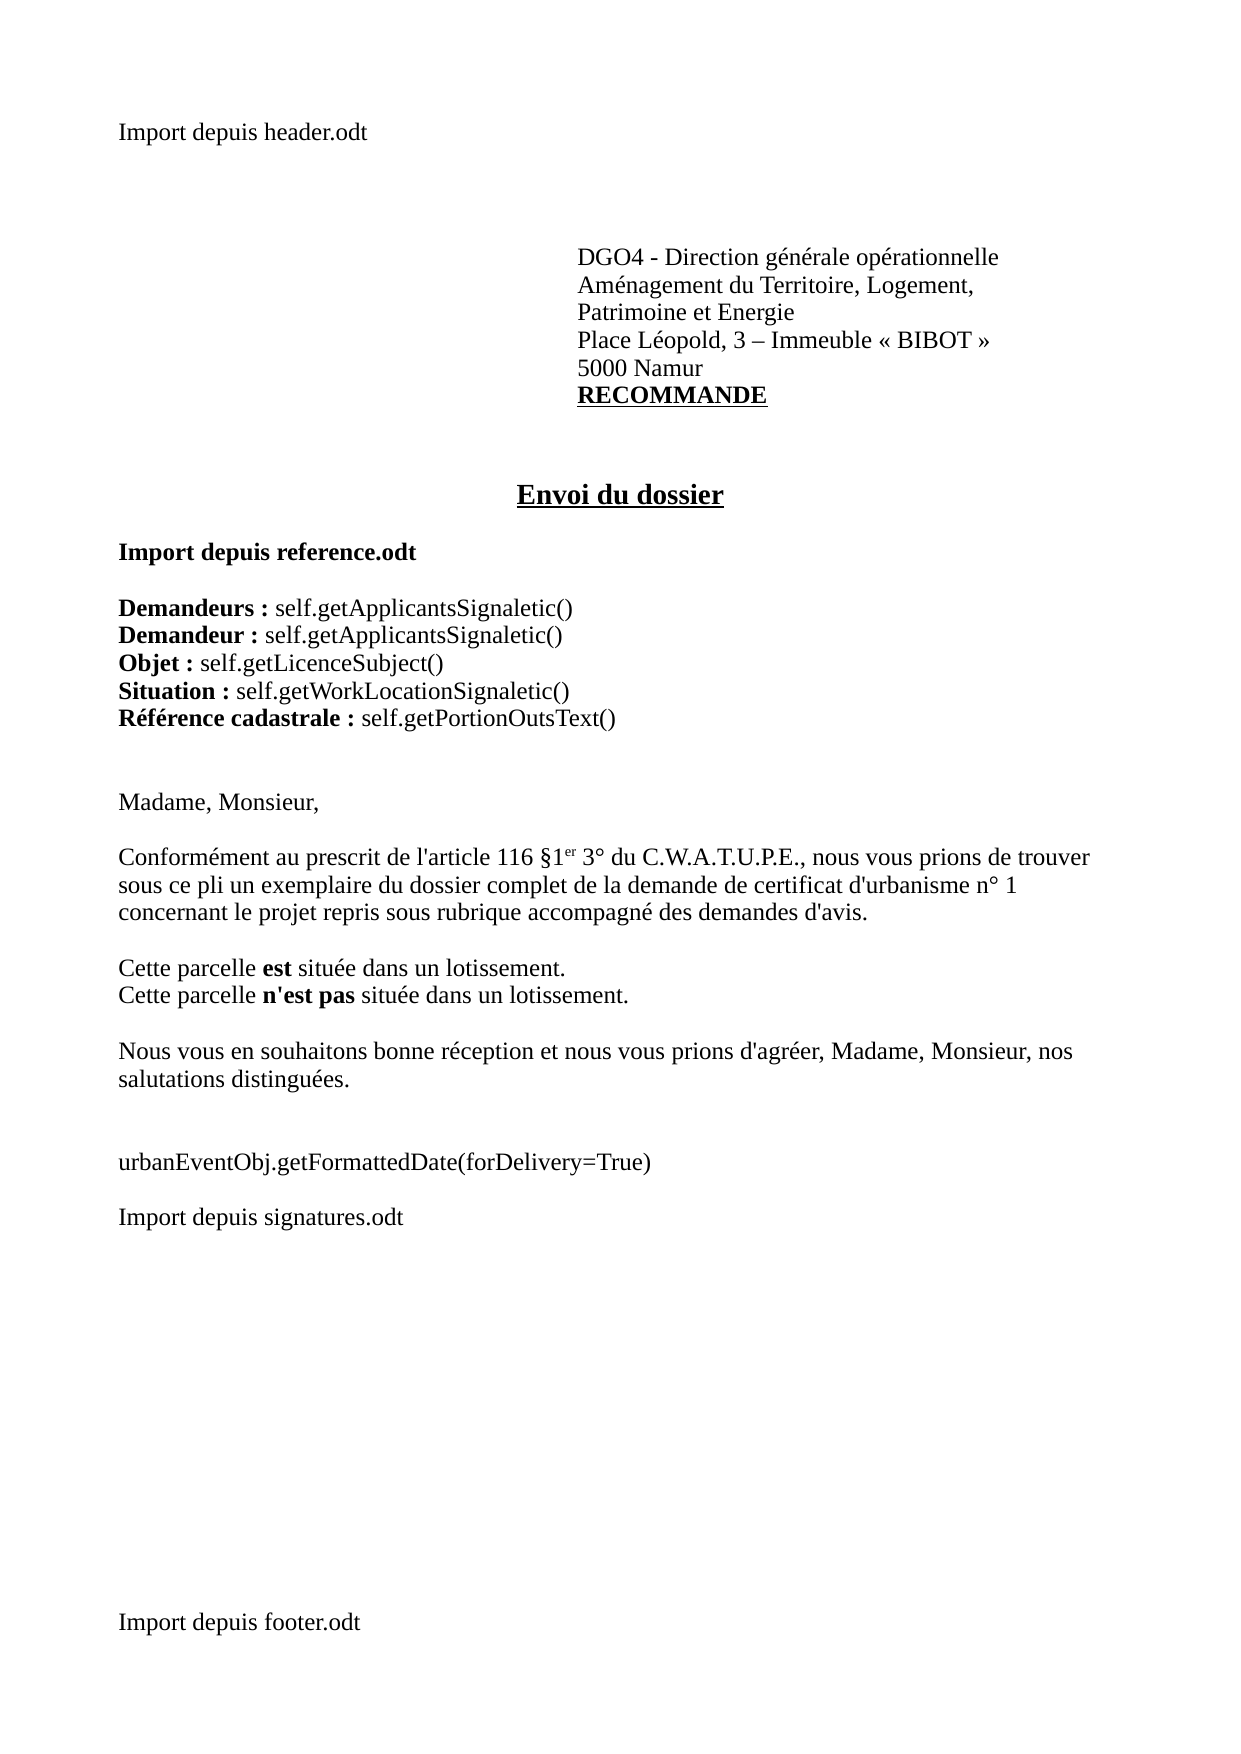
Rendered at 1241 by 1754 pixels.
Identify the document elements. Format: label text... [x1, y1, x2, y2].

text Aménagement du Territoire, Logement, Patrimoine et Energie [577, 271, 1028, 326]
text Madame, Monsieur, [118, 788, 1122, 815]
text Nous vous en souhaitons bonne réception et nous vous prions d'agréer, Madame, Monsieur, nos salutations distinguées. [118, 1037, 1122, 1092]
text Objet : self.getLicenceSubject() [118, 649, 1122, 677]
text 5000 Namur [577, 354, 1028, 382]
text Situation : self.getWorkLocationSignaletic() [118, 677, 1122, 704]
text urbanEventObj.getFormattedDate(forDelivery=True) [118, 1148, 1122, 1176]
text Conformément au prescrit de l'article 116 §1er 3° du C.W.A.T.U.P.E., nous vous prions de trouver sous ce pli un exemplaire du dossier complet de la demande de certificat d'urbanisme n° 1 concernant le projet repris sous rubrique accompagné des demandes d'avis. [118, 843, 1122, 926]
text Import depuis header.odt [118, 118, 539, 146]
text Référence cadastrale : self.getPortionOutsText() [118, 704, 1122, 732]
text Import depuis signatures.odt [118, 1203, 1122, 1231]
text Import depuis reference.odt [118, 538, 1122, 566]
text Demandeur : self.getApplicantsSignaletic() [118, 621, 1122, 649]
text Place Léopold, 3 – Immeuble « BIBOT » [577, 326, 1028, 354]
text DGO4 - Direction générale opérationnelle [577, 243, 1028, 271]
title RECOMMANDE [577, 382, 1028, 409]
text Cette parcelle est située dans un lotissement. [118, 954, 1122, 982]
title Envoi du dossier [118, 478, 1122, 511]
text Demandeurs : self.getApplicantsSignaletic() [118, 594, 1122, 621]
text Cette parcelle n'est pas située dans un lotissement. [118, 982, 1122, 1009]
